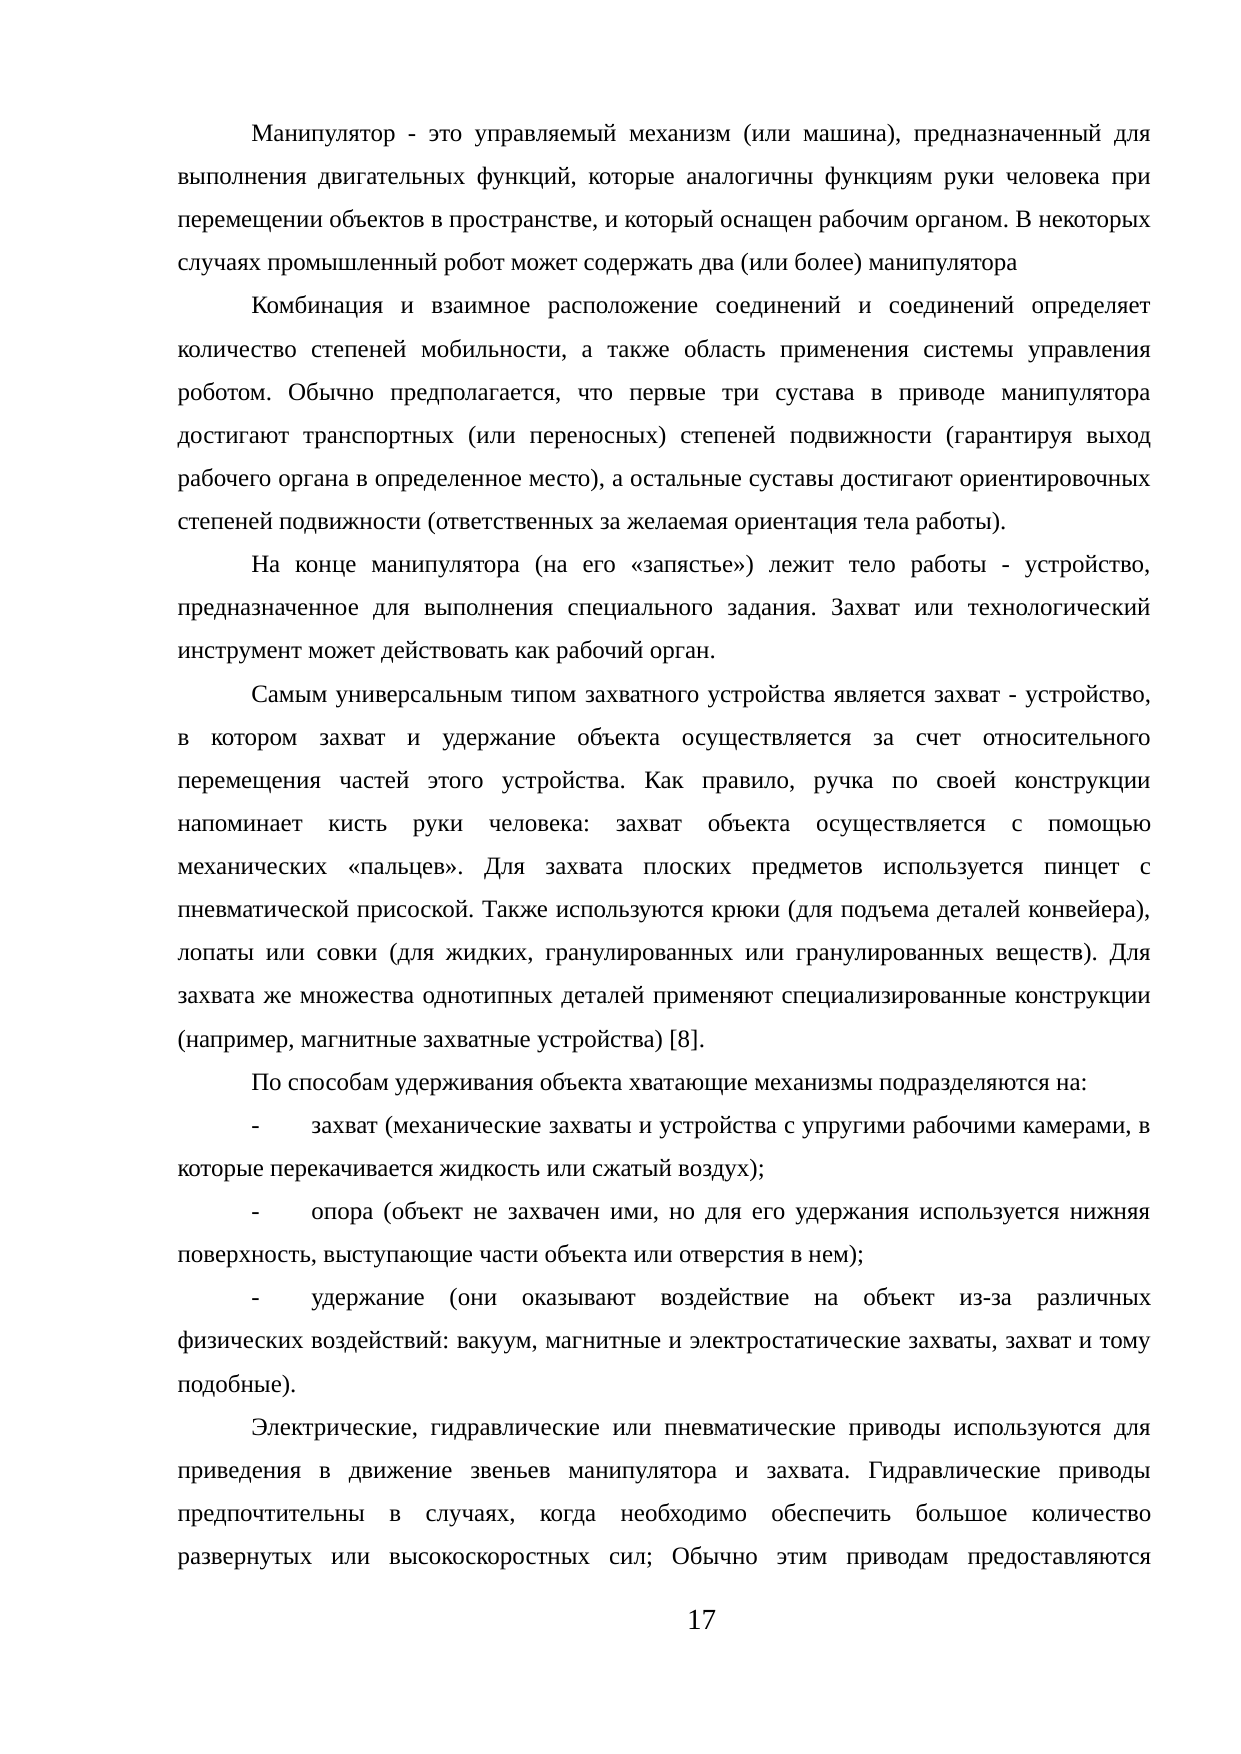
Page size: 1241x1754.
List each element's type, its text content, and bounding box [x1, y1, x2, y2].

text Самым универсальным типом захватного устройства является захват - устройство, в котором захват и удержание объекта осуществляется за счет относительного перемещения частей этого устройства. Как правило, ручка по своей конструкции напоминает кисть руки человека: захват объекта осуществляется с помощью механических «пальцев». Для захвата плоских предметов используется пинцет с пневматической присоской. Также используются крюки (для подъема деталей конвейера), лопаты или совки (для жидких, гранулированных или гранулированных веществ). Для захвата же множества однотипных деталей применяют специализированные конструкции (например, магнитные захватные устройства) [8]. [177, 679, 1152, 1052]
list опора (объект не захвачен ими, но для его удержания используется нижняя поверхность, выступающие части объекта или отверстия в нем); [177, 1196, 1152, 1268]
text Манипулятор - это управляемый механизм (или машина), предназначенный для выполнения двигательных функций, которые аналогичны функциям руки человека при перемещении объектов в пространстве, и который оснащен рабочим органом. В некоторых случаях промышленный робот может содержать два (или более) манипулятора [177, 118, 1152, 276]
list захват (механические захваты и устройства с упругими рабочими камерами, в которые перекачивается жидкость или сжатый воздух); [177, 1110, 1152, 1182]
text Комбинация и взаимное расположение соединений и соединений определяет количество степеней мобильности, а также область применения системы управления роботом. Обычно предполагается, что первые три сустава в приводе манипулятора достигают транспортных (или переносных) степеней подвижности (гарантируя выход рабочего органа в определенное место), а остальные суставы достигают ориентировочных степеней подвижности (ответственных за желаемая ориентация тела работы). [177, 291, 1152, 535]
text По способам удерживания объекта хватающие механизмы подразделяются на: [177, 1067, 1152, 1096]
text Электрические, гидравлические или пневматические приводы используются для приведения в движение звеньев манипулятора и захвата. Гидравлические приводы предпочтительны в случаях, когда необходимо обеспечить большое количество развернутых или высокоскоростных сил; Обычно этим приводам предоставляются [177, 1412, 1152, 1570]
text На конце манипулятора (на его «запястье») лежит тело работы - устройство, предназначенное для выполнения специального задания. Захват или технологический инструмент может действовать как рабочий орган. [177, 549, 1152, 664]
list удержание (они оказывают воздействие на объект из-за различных физических воздействий: вакуум, магнитные и электростатические захваты, захват и тому подобные). [177, 1282, 1152, 1397]
